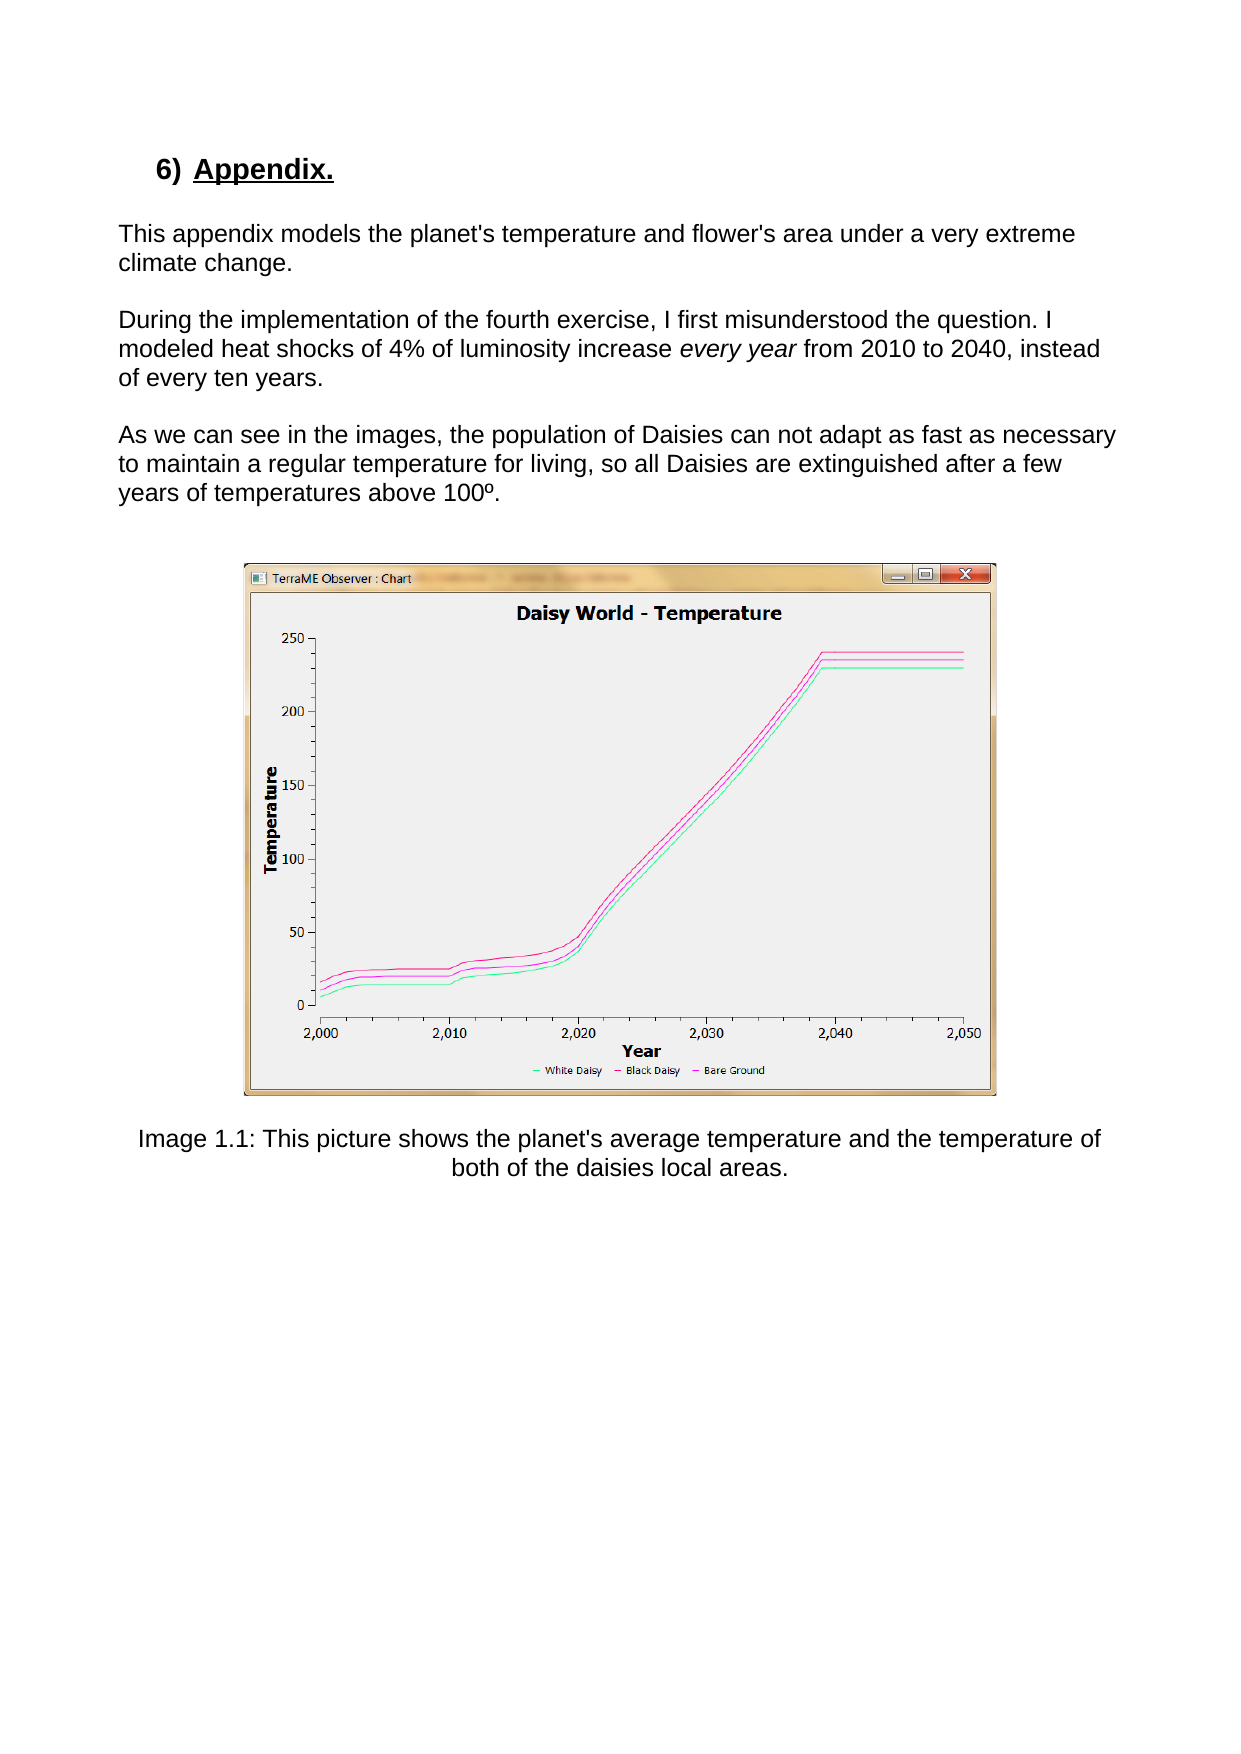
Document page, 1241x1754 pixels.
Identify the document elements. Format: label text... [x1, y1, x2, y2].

text As we can see in the images, the population of Daisies can not adapt as fast as necessary to maintain a regular temperature for living, so all Daisies are extinguished after a few years of temperatures above 100º. [118, 420, 1122, 506]
text This appendix models the planet's temperature and flower's area under a very extreme climate change. [118, 219, 1122, 276]
text Image 1.1: This picture shows the planet's average temperature and the temperature of both of the daisies local areas. [118, 1124, 1122, 1182]
list Appendix. [156, 152, 1122, 185]
text During the implementation of the fourth exercise, I first misunderstood the question. I modeled heat shocks of 4% of luminosity increase every year from 2010 to 2040, instead of every ten years. [118, 305, 1122, 391]
picture [243, 563, 997, 1096]
